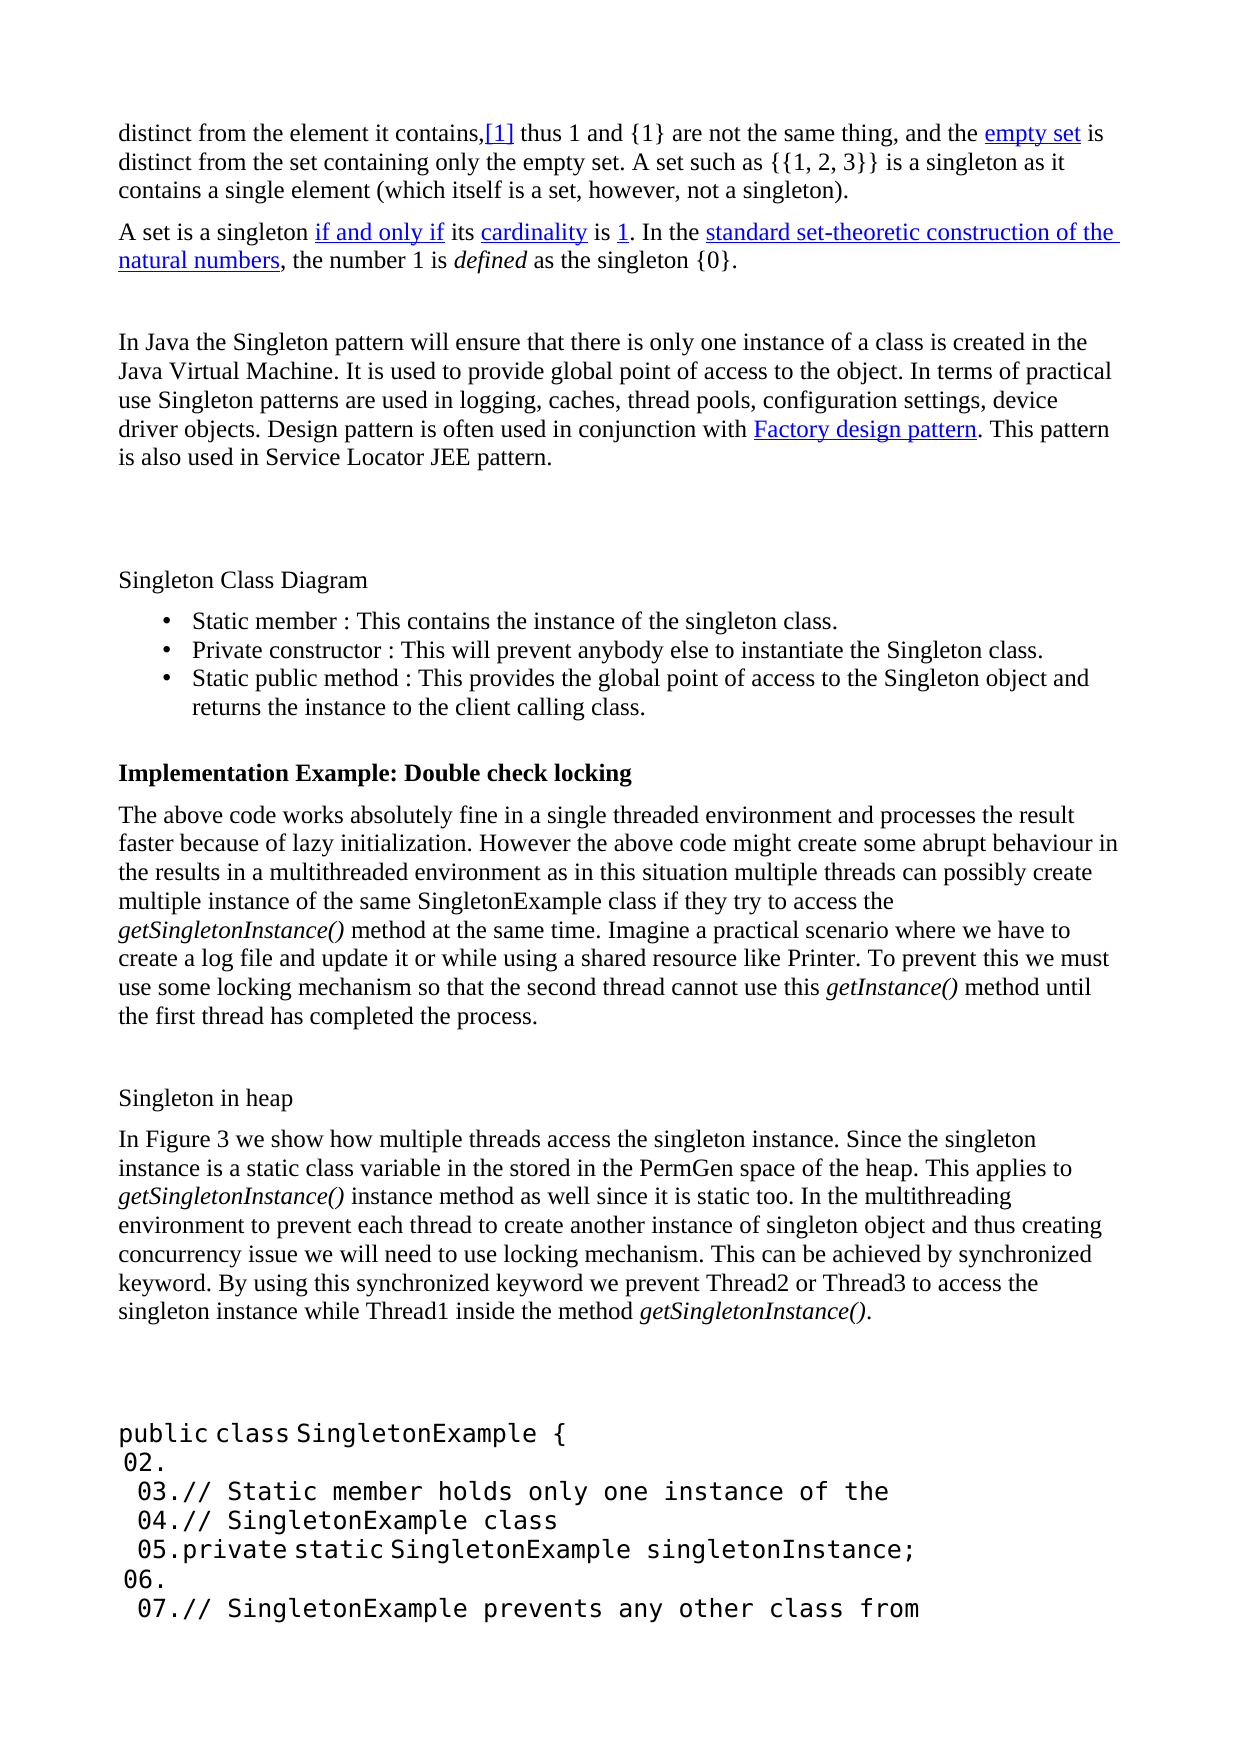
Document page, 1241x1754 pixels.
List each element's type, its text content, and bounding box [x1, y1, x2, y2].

text Singleton in heap [118, 1083, 1122, 1111]
text public class SingletonExample { [118, 1419, 1122, 1448]
text The above code works absolutely fine in a single threaded environment and processes the result faster because of lazy initialization. However the above code might create some abrupt behaviour in the results in a multithreaded environment as in this situation multiple threads can possibly create multiple instance of the same SingletonExample class if they try to access the getSingletonInstance() method at the same time. Imagine a practical scenario where we have to create a log file and update it or while using a shared resource like Printer. To prevent this we must use some locking mechanism so that the second thread cannot use this getInstance() method until the first thread has completed the process. [118, 800, 1122, 1030]
text 03.// Static member holds only one instance of the [137, 1477, 1122, 1506]
text Implementation Example: Double check locking [118, 758, 1122, 787]
text In Figure 3 we show how multiple threads access the singleton instance. Since the singleton instance is a static class variable in the stored in the PermGen space of the heap. This applies to getSingletonInstance() instance method as well since it is static too. In the multithreading environment to prevent each thread to create another instance of singleton object and thus creating concurrency issue we will need to use locking mechanism. This can be achieved by synchronized keyword. By using this synchronized keyword we prevent Thread2 or Thread3 to access the singleton instance while Thread1 inside the method getSingletonInstance(). [118, 1124, 1122, 1325]
text 05.private static SingletonExample singletonInstance; [137, 1536, 1122, 1565]
text 07.// SingletonExample prevents any other class from [137, 1594, 1122, 1623]
list Static member : This contains the instance of the singleton class. [162, 606, 1122, 635]
text A set is a singleton if and only if its cardinality is 1. In the standard set-theoretic construction of the natural numbers, the number 1 is defined as the singleton {0}. [118, 217, 1122, 274]
text 02. [123, 1448, 1122, 1477]
list Private constructor : This will prevent anybody else to instantiate the Singleton class. [162, 635, 1122, 663]
text 06. [123, 1565, 1122, 1594]
text Singleton Class Diagram [118, 565, 1122, 593]
text In Java the Singleton pattern will ensure that there is only one instance of a class is created in the Java Virtual Machine. It is used to provide global point of access to the object. In terms of practical use Singleton patterns are used in logging, caches, thread pools, configuration settings, device driver objects. Design pattern is often used in conjunction with Factory design pattern. This pattern is also used in Service Locator JEE pattern. [118, 327, 1122, 471]
text 04.// SingletonExample class [137, 1506, 1122, 1536]
list Static public method : This provides the global point of access to the Singleton object and returns the instance to the client calling class. [162, 663, 1122, 721]
text distinct from the element it contains,[1] thus 1 and {1} are not the same thing, and the empty set is distinct from the set containing only the empty set. A set such as {{1, 2, 3}} is a singleton as it contains a single element (which itself is a set, however, not a singleton). [118, 118, 1122, 204]
